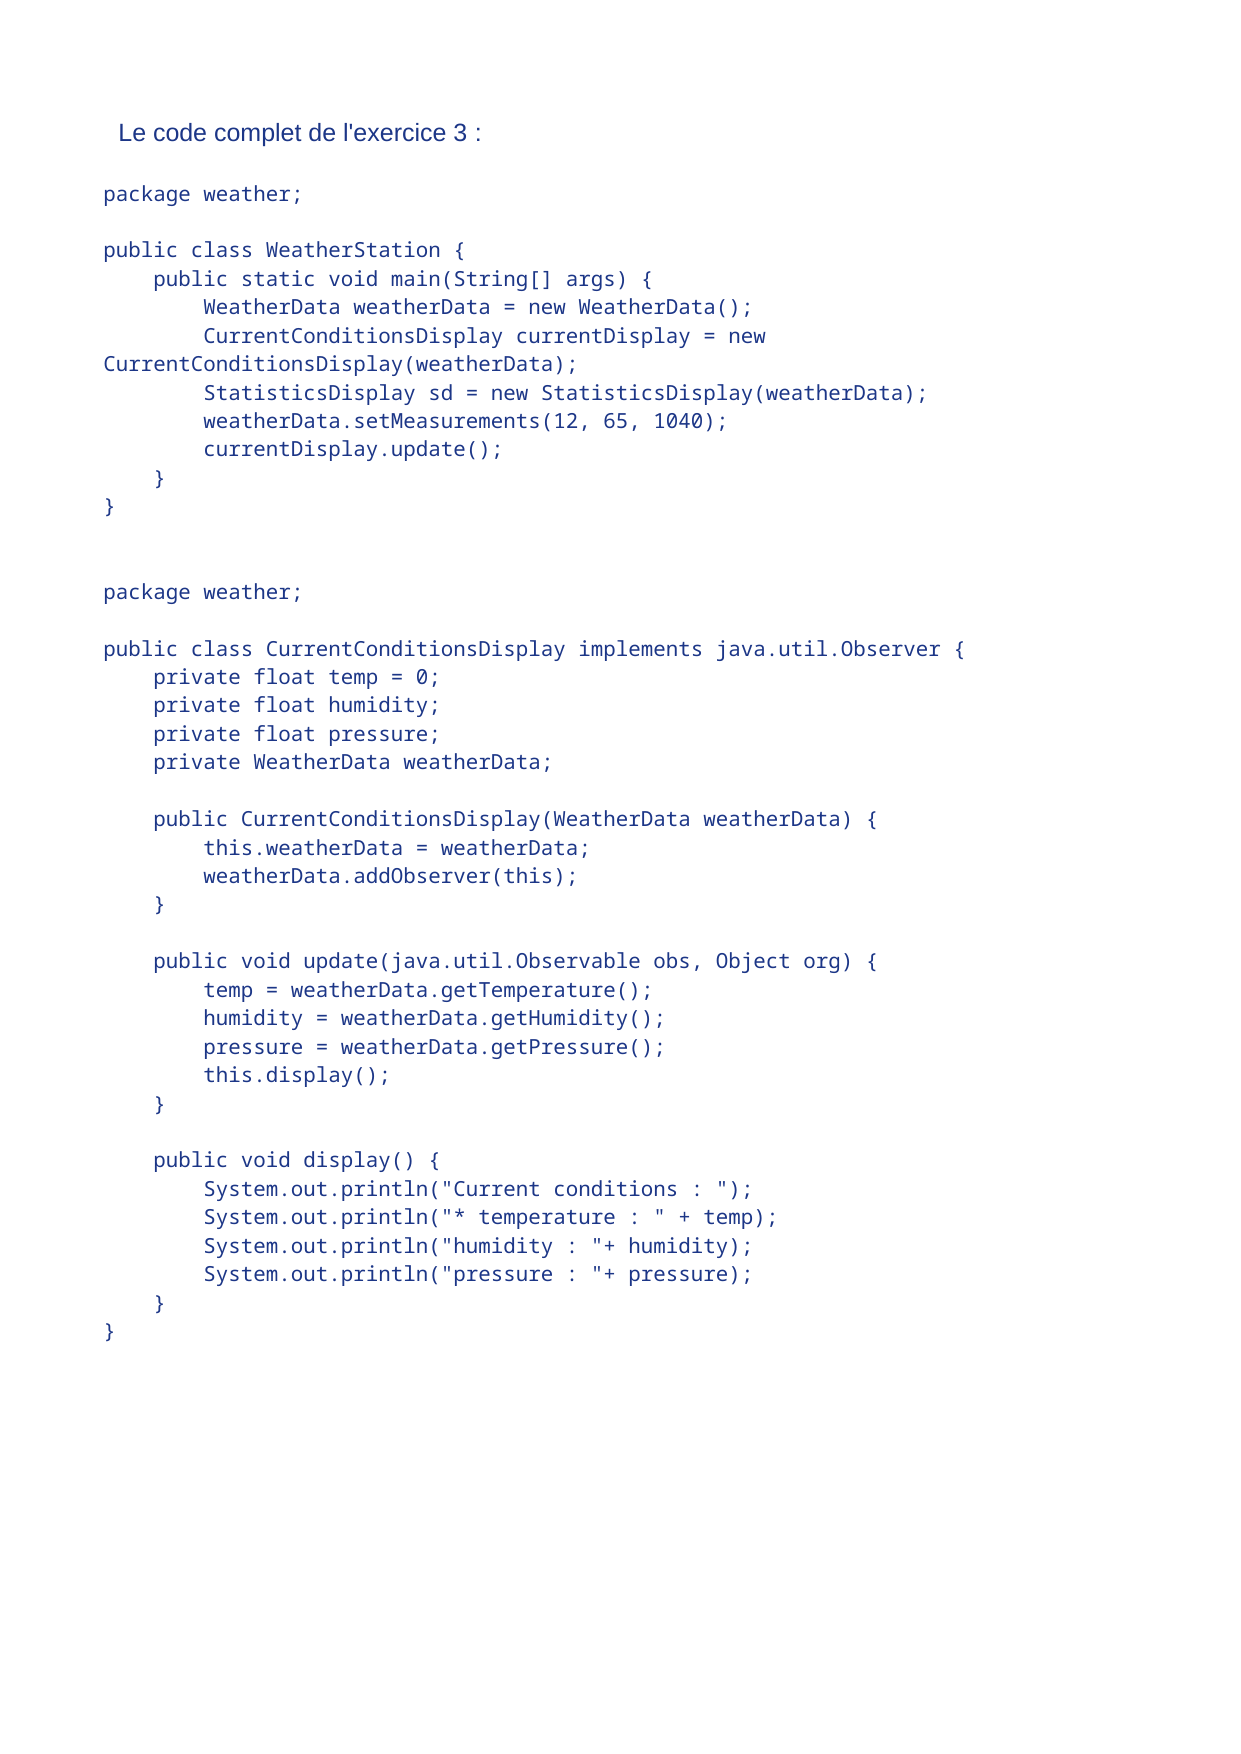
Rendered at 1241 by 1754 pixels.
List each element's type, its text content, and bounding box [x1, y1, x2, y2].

text Le code complet de l'exercice 3 : [118, 118, 1122, 147]
